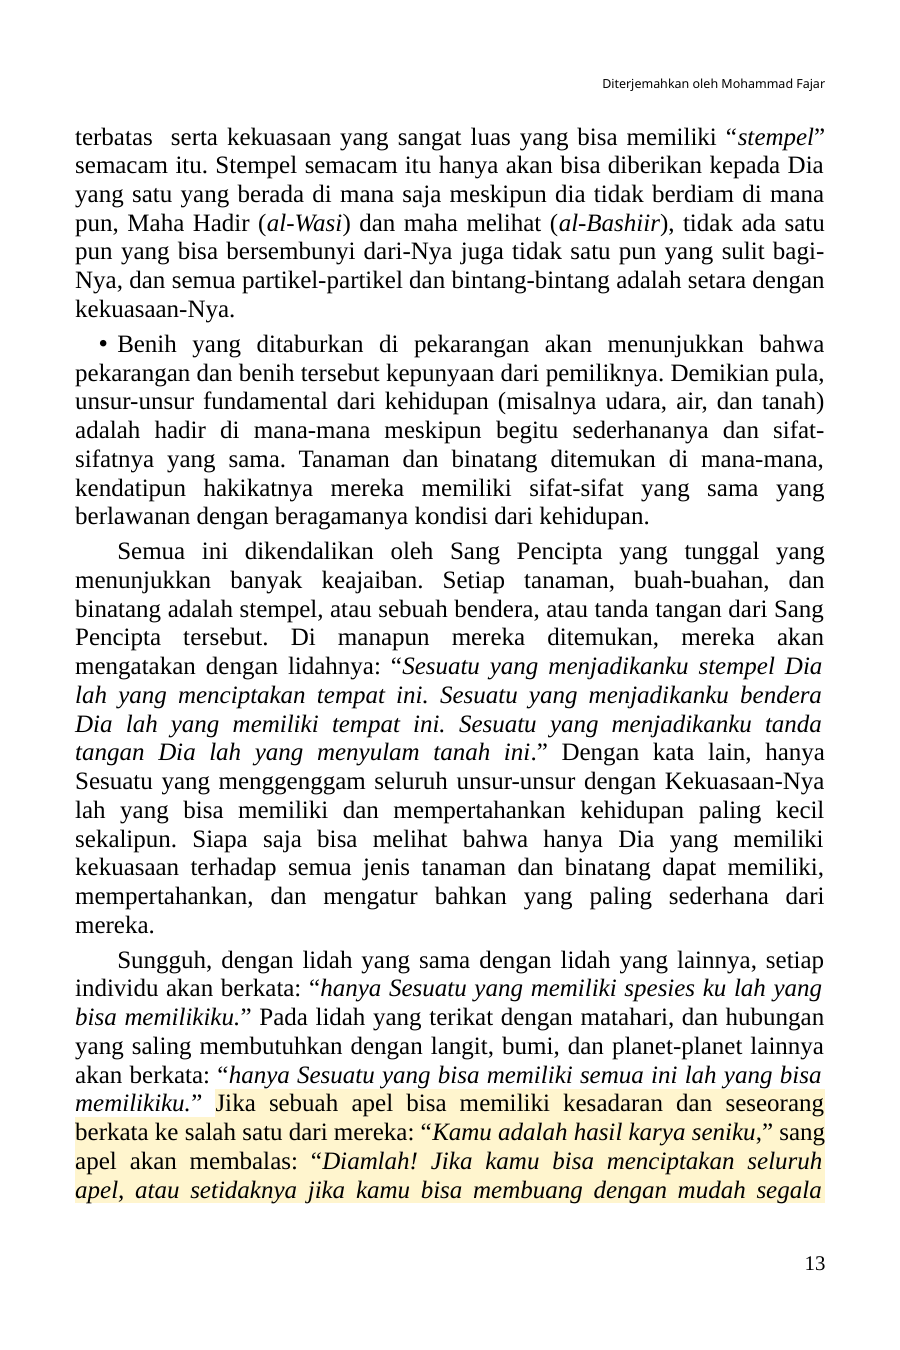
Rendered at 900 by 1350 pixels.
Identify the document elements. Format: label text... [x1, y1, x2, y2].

text Semua ini dikendalikan oleh Sang Pencipta yang tunggal yang menunjukkan banyak keajaiban. Setiap tanaman, buah-buahan, dan binatang adalah stempel, atau sebuah bendera, atau tanda tangan dari Sang Pencipta tersebut. Di manapun mereka ditemukan, mereka akan mengatakan dengan lidahnya: “Sesuatu yang menjadikanku stempel Dia lah yang menciptakan tempat ini. Sesuatu yang menjadikanku bendera Dia lah yang memiliki tempat ini. Sesuatu yang menjadikanku tanda tangan Dia lah yang menyulam tanah ini.” Dengan kata lain, hanya Sesuatu yang menggenggam seluruh unsur-unsur dengan Kekuasaan-Nya lah yang bisa memiliki dan mempertahankan kehidupan paling kecil sekalipun. Siapa saja bisa melihat bahwa hanya Dia yang memiliki kekuasaan terhadap semua jenis tanaman dan binatang dapat memiliki, mempertahankan, dan mengatur bahkan yang paling sederhana dari mereka. [75, 536, 825, 939]
list Benih yang ditaburkan di pekarangan akan menunjukkan bahwa pekarangan dan benih tersebut kepunyaan dari pemiliknya. Demikian pula, unsur-unsur fundamental dari kehidupan (misalnya udara, air, dan tanah) adalah hadir di mana-mana meskipun begitu sederhananya dan sifat-sifatnya yang sama. Tanaman dan binatang ditemukan di mana-mana, kendatipun hakikatnya mereka memiliki sifat-sifat yang sama yang berlawanan dengan beragamanya kondisi dari kehidupan. [75, 329, 825, 530]
text terbatas serta kekuasaan yang sangat luas yang bisa memiliki “stempel” semacam itu. Stempel semacam itu hanya akan bisa diberikan kepada Dia yang satu yang berada di mana saja meskipun dia tidak berdiam di mana pun, Maha Hadir (al-Wasi) dan maha melihat (al-Bashiir), tidak ada satu pun yang bisa bersembunyi dari-Nya juga tidak satu pun yang sulit bagi-Nya, dan semua partikel-partikel dan bintang-bintang adalah setara dengan kekuasaan-Nya. [75, 122, 825, 323]
text Sungguh, dengan lidah yang sama dengan lidah yang lainnya, setiap individu akan berkata: “hanya Sesuatu yang memiliki spesies ku lah yang bisa memilikiku.” Pada lidah yang terikat dengan matahari, dan hubungan yang saling membutuhkan dengan langit, bumi, dan planet-planet lainnya akan berkata: “hanya Sesuatu yang bisa memiliki semua ini lah yang bisa memilikiku.” Jika sebuah apel bisa memiliki kesadaran dan seseorang berkata ke salah satu dari mereka: “Kamu adalah hasil karya seniku,” sang apel akan membalas: “Diamlah! Jika kamu bisa menciptakan seluruh apel, atau setidaknya jika kamu bisa membuang dengan mudah segala [75, 945, 825, 1203]
